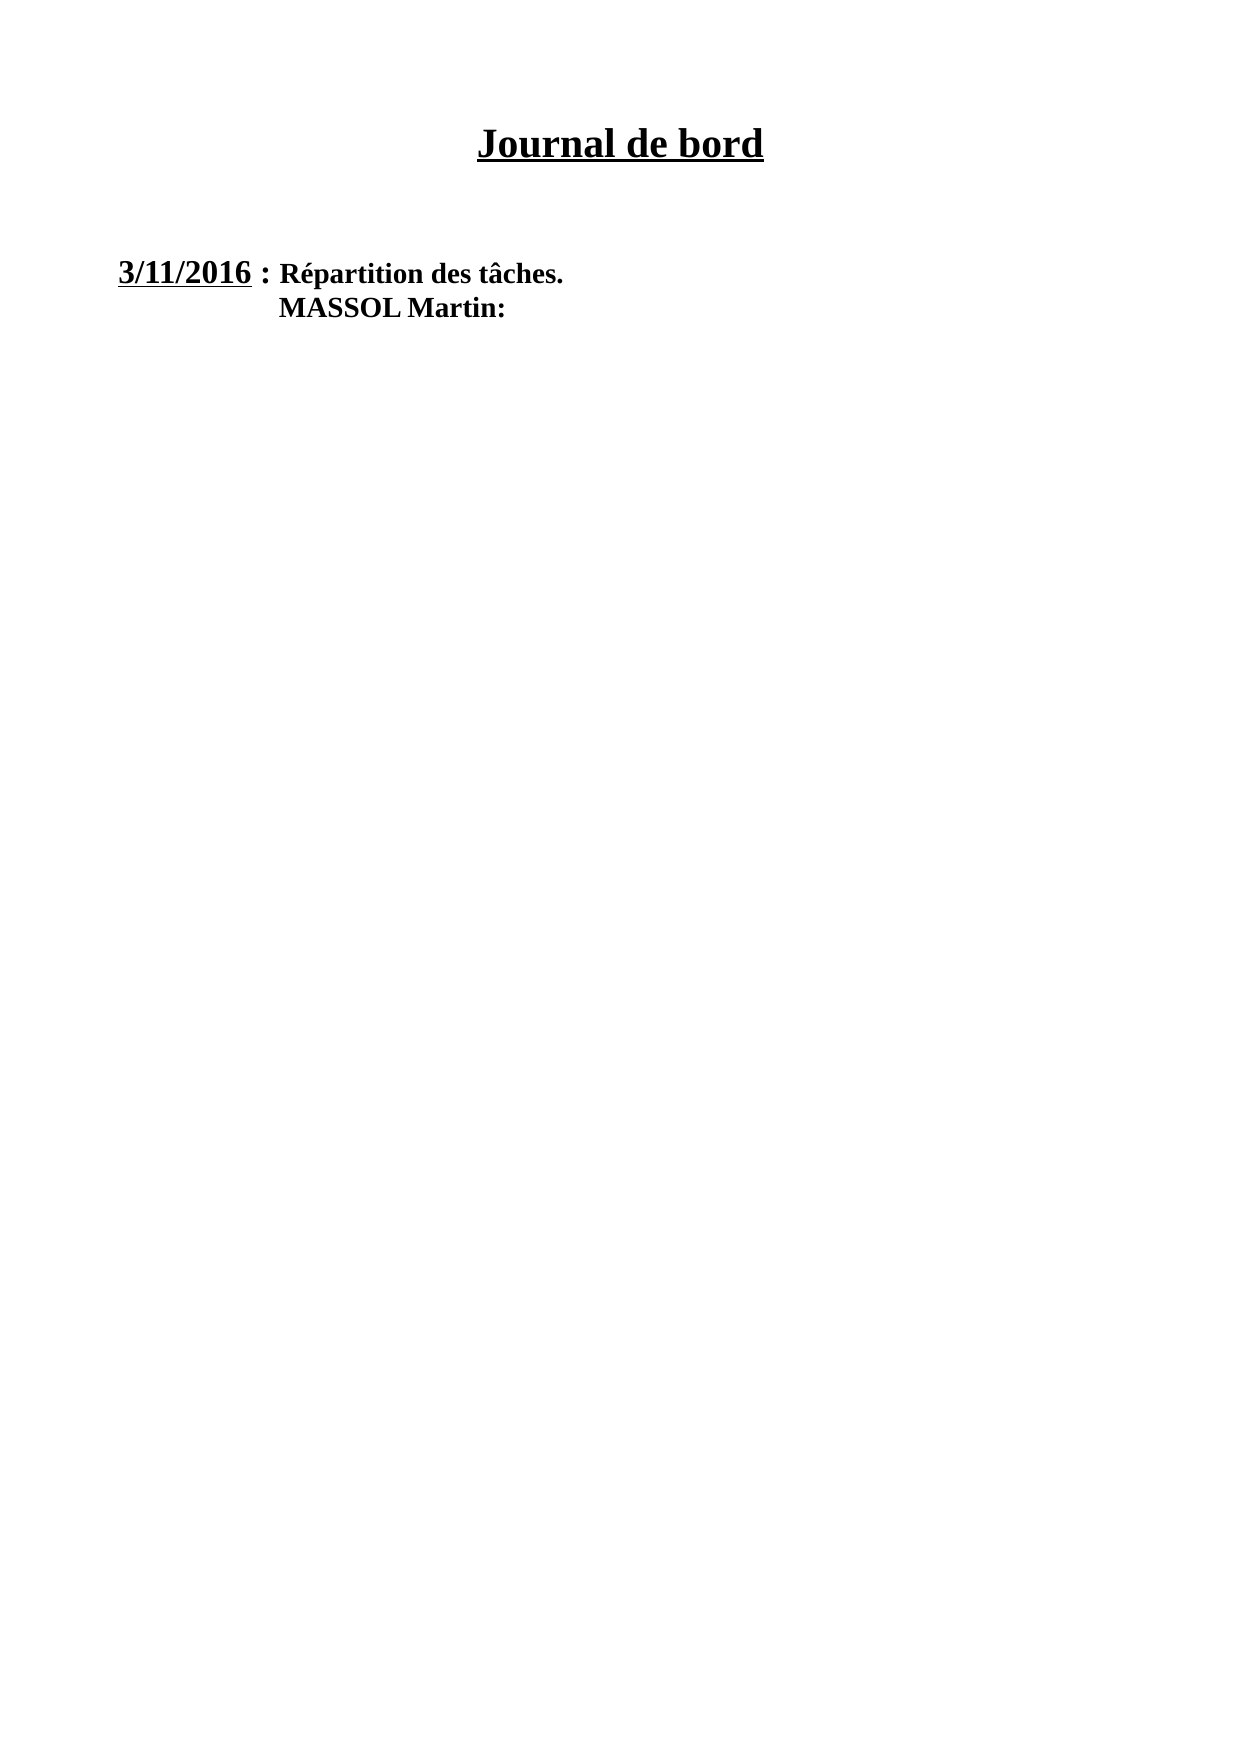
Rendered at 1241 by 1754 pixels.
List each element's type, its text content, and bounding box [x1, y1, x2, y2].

text Journal de bord [118, 118, 1122, 166]
text MASSOL Martin: [118, 291, 1122, 324]
text 3/11/2016 : Répartition des tâches. [118, 252, 1122, 291]
